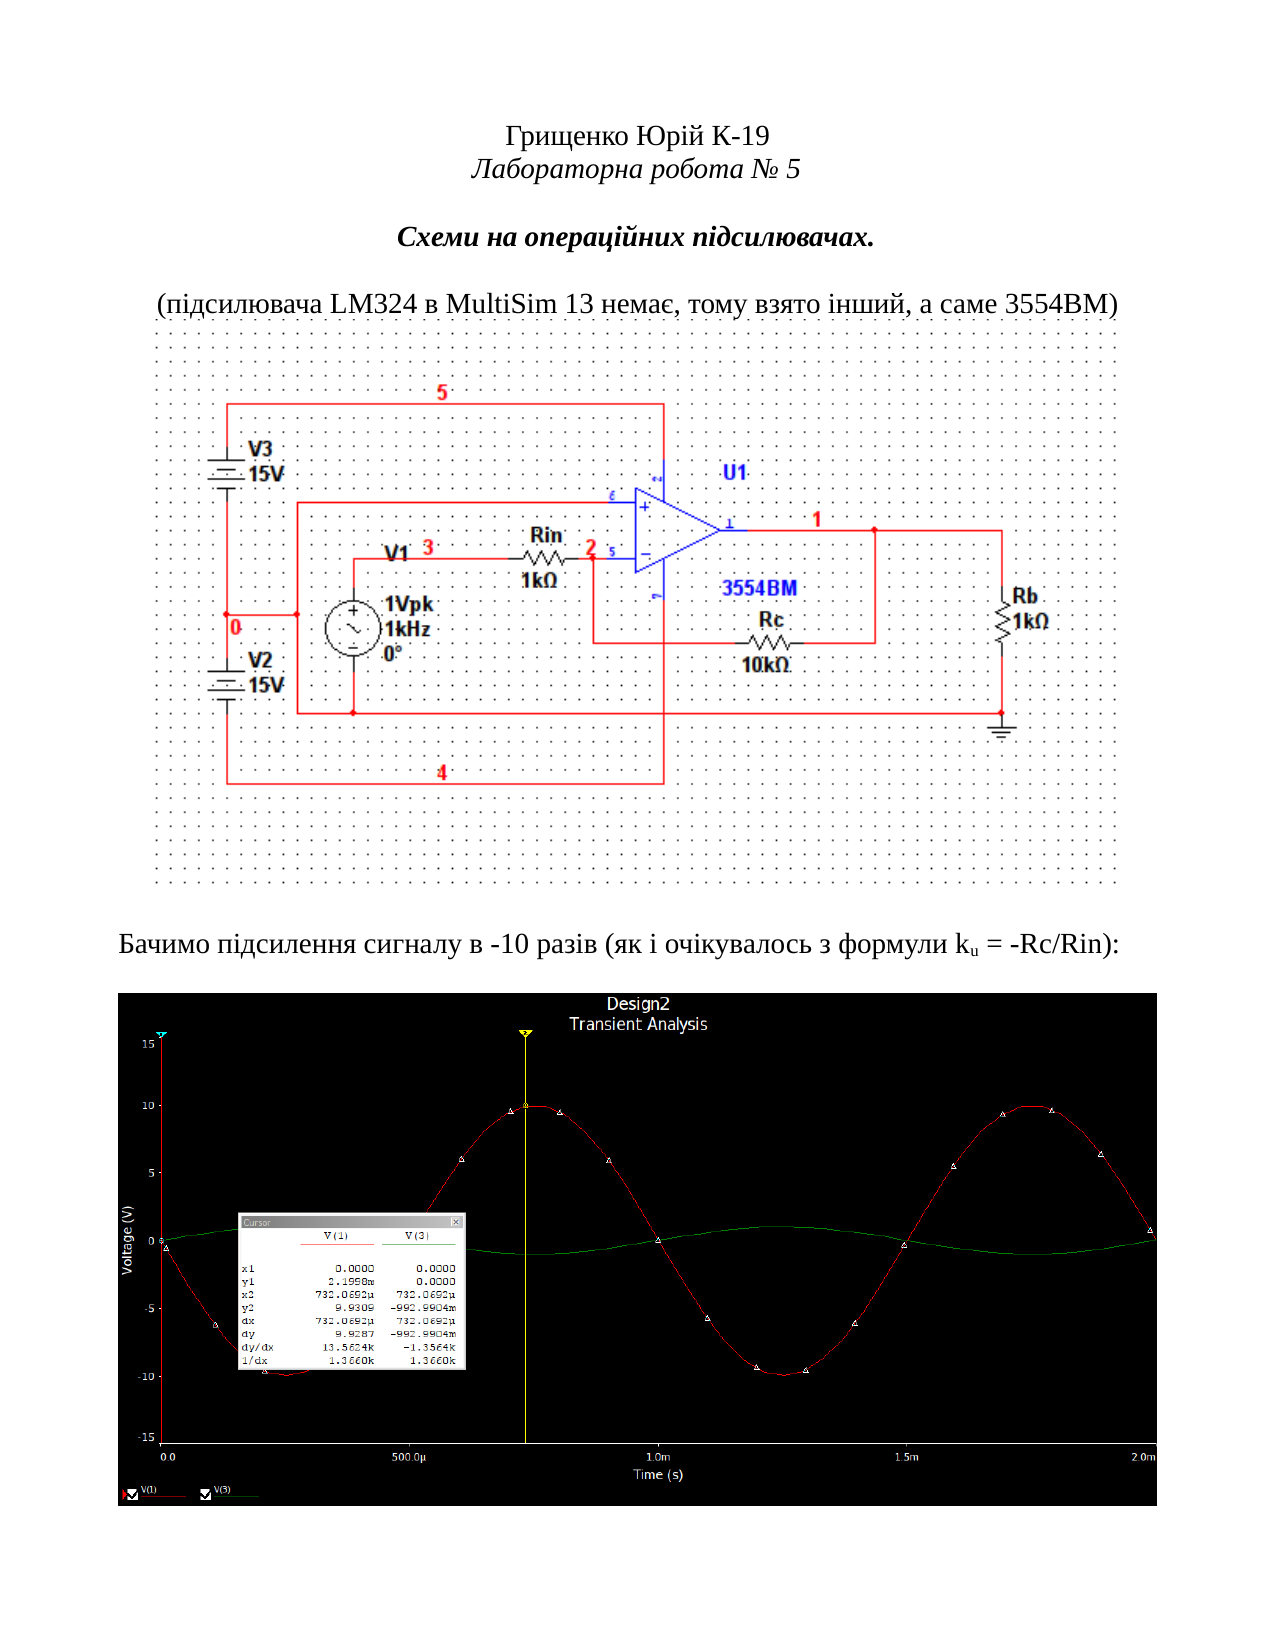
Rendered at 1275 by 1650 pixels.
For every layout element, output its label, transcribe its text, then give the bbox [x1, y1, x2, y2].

text Бачимо підсилення сигналу в -10 разів (як і очікувалось з формули ku = -Rc/Rin): [118, 926, 1157, 960]
text Схеми на операційних підсилювачах. [118, 219, 1157, 252]
text Грищенко Юрій К-19 [118, 118, 1157, 152]
text (підсилювача LM324 в MultiSim 13 немає, тому взято інший, а саме 3554BM) [118, 286, 1157, 319]
picture [118, 993, 1157, 1506]
picture [153, 319, 1122, 893]
text Лабораторна робота № 5 [118, 152, 1157, 185]
